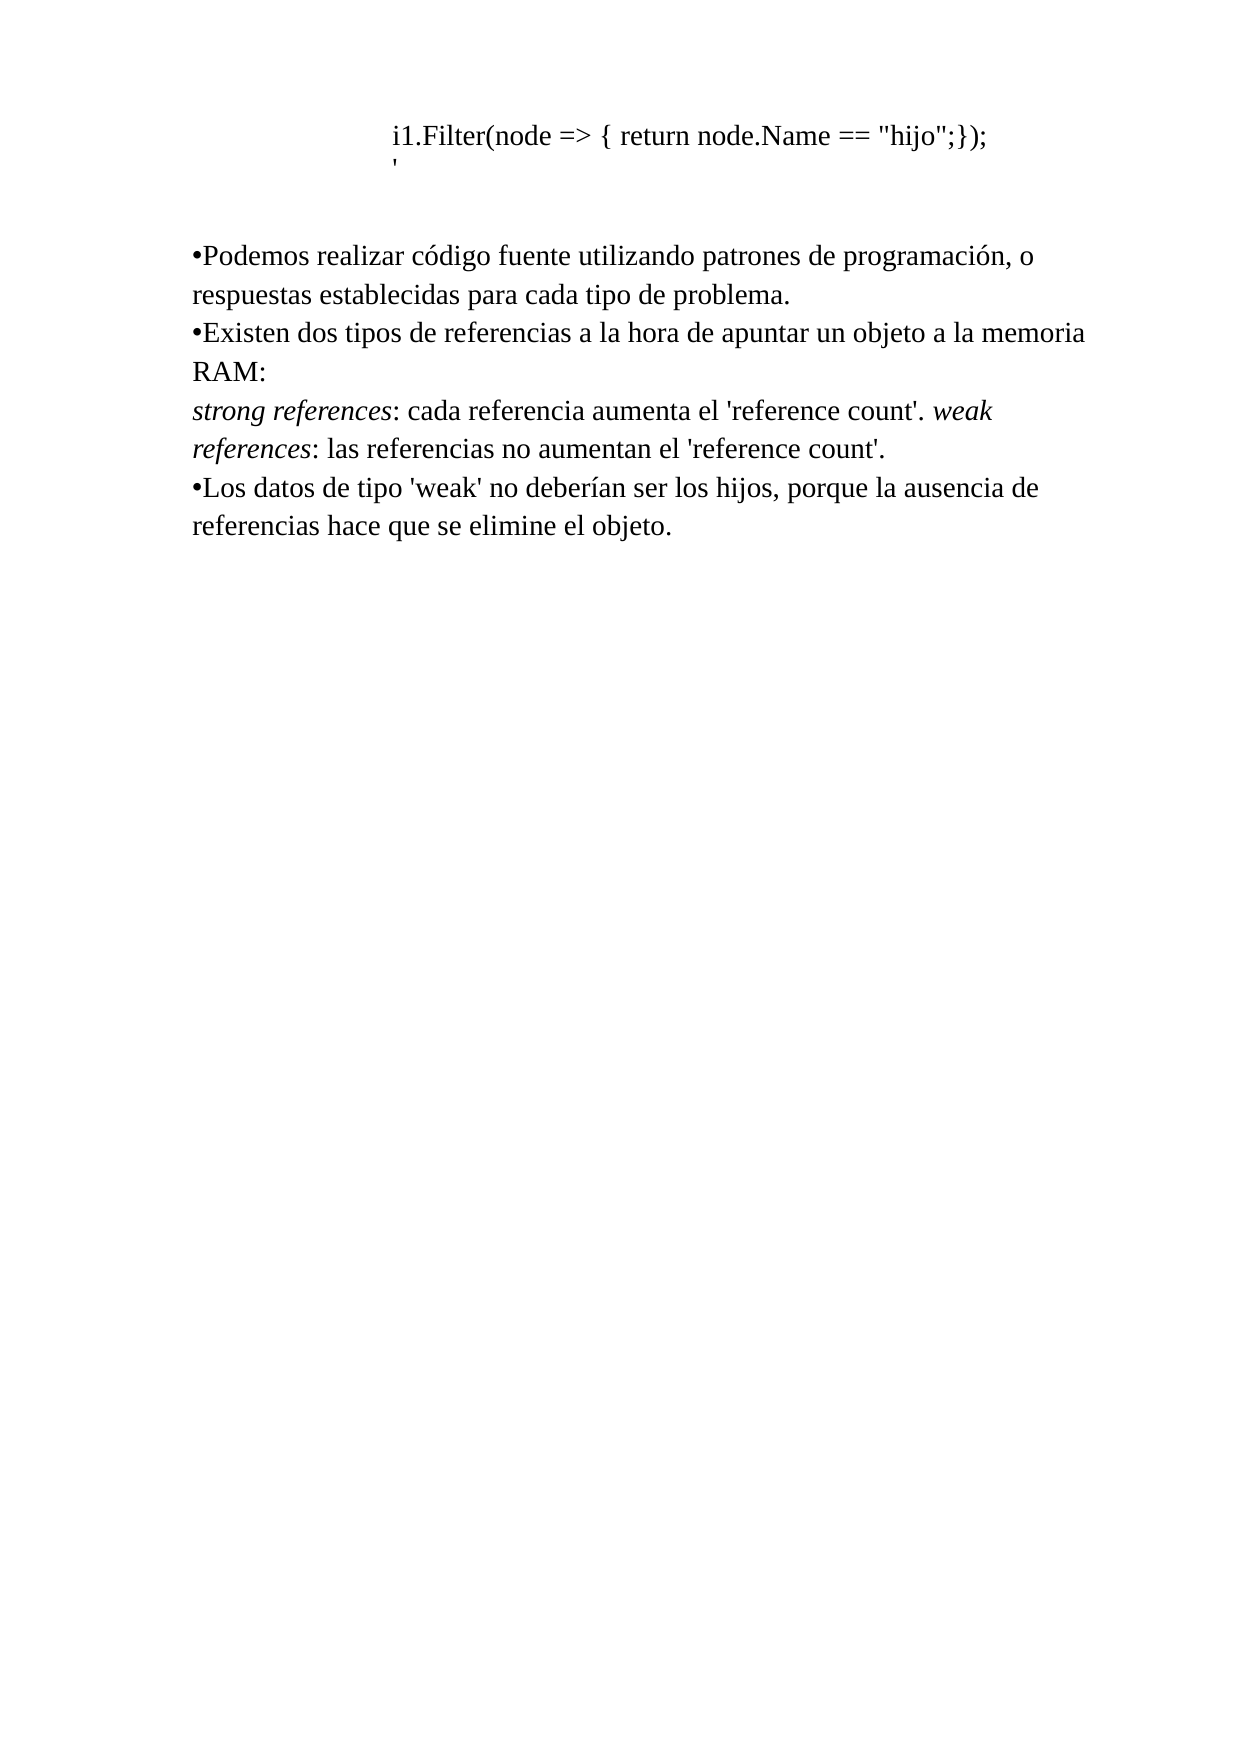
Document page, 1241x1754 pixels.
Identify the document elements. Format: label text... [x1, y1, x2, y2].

list ' [118, 152, 1122, 185]
list Los datos de tipo 'weak' no deberían ser los hijos, porque la ausencia de referencias hace que se elimine el objeto. [118, 470, 1122, 542]
list i1.Filter(node => { return node.Name == "hijo";}); [118, 118, 1122, 152]
list Existen dos tipos de referencias a la hora de apuntar un objeto a la memoria RAM: strong references: cada referencia aumenta el 'reference count'. weak references: las referencias no aumentan el 'reference count'. [118, 316, 1122, 465]
list Podemos realizar código fuente utilizando patrones de programación, o respuestas establecidas para cada tipo de problema. [118, 238, 1122, 311]
